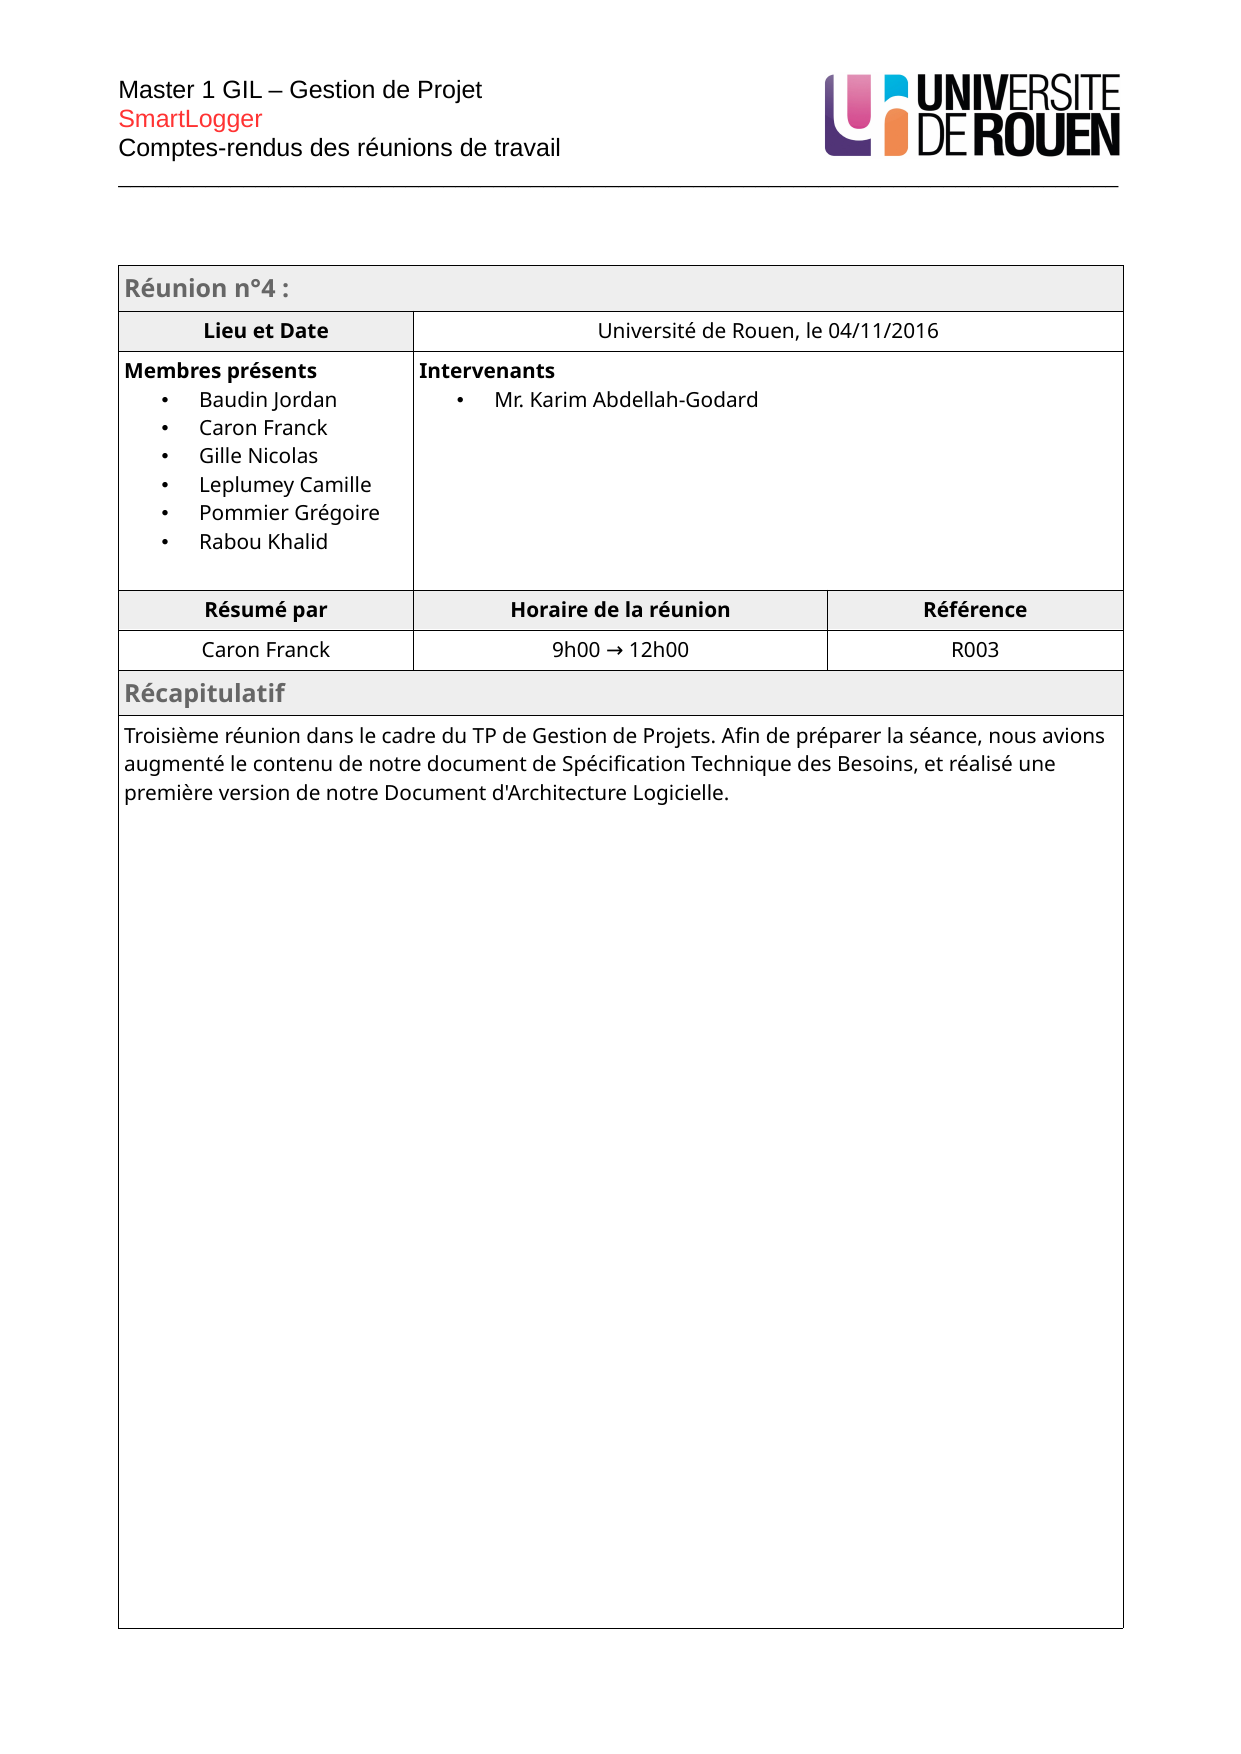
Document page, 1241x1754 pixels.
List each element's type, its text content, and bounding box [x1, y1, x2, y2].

table_cell Intervenants Mr. Karim Abdellah-Godard [414, 352, 1123, 589]
table_cell Troisième réunion dans le cadre du TP de Gestion de Projets. Afin de préparer la séance, nous avions augmenté le contenu de notre document de Spécification Technique des Besoins, et réalisé une première version de notre Document d'Architecture Logicielle. [119, 716, 1123, 1628]
table_cell Récapitulatif [119, 671, 1123, 715]
table_cell R003 [828, 631, 1123, 669]
table_cell Référence [828, 591, 1123, 629]
table_cell Résumé par [119, 591, 413, 629]
picture [823, 72, 1121, 159]
table_cell Caron Franck [119, 631, 413, 669]
table_cell Horaire de la réunion [414, 591, 827, 629]
table_cell 9h00 → 12h00 [414, 631, 827, 669]
table_cell Université de Rouen, le 04/11/2016 [414, 312, 1123, 351]
table_cell Membres présents Baudin Jordan Caron Franck Gille Nicolas Leplumey Camille Pommier Grégoire Rabou Khalid [119, 352, 413, 589]
table_cell Lieu et Date [119, 312, 413, 351]
table_header Réunion n°4 : [119, 266, 1123, 311]
